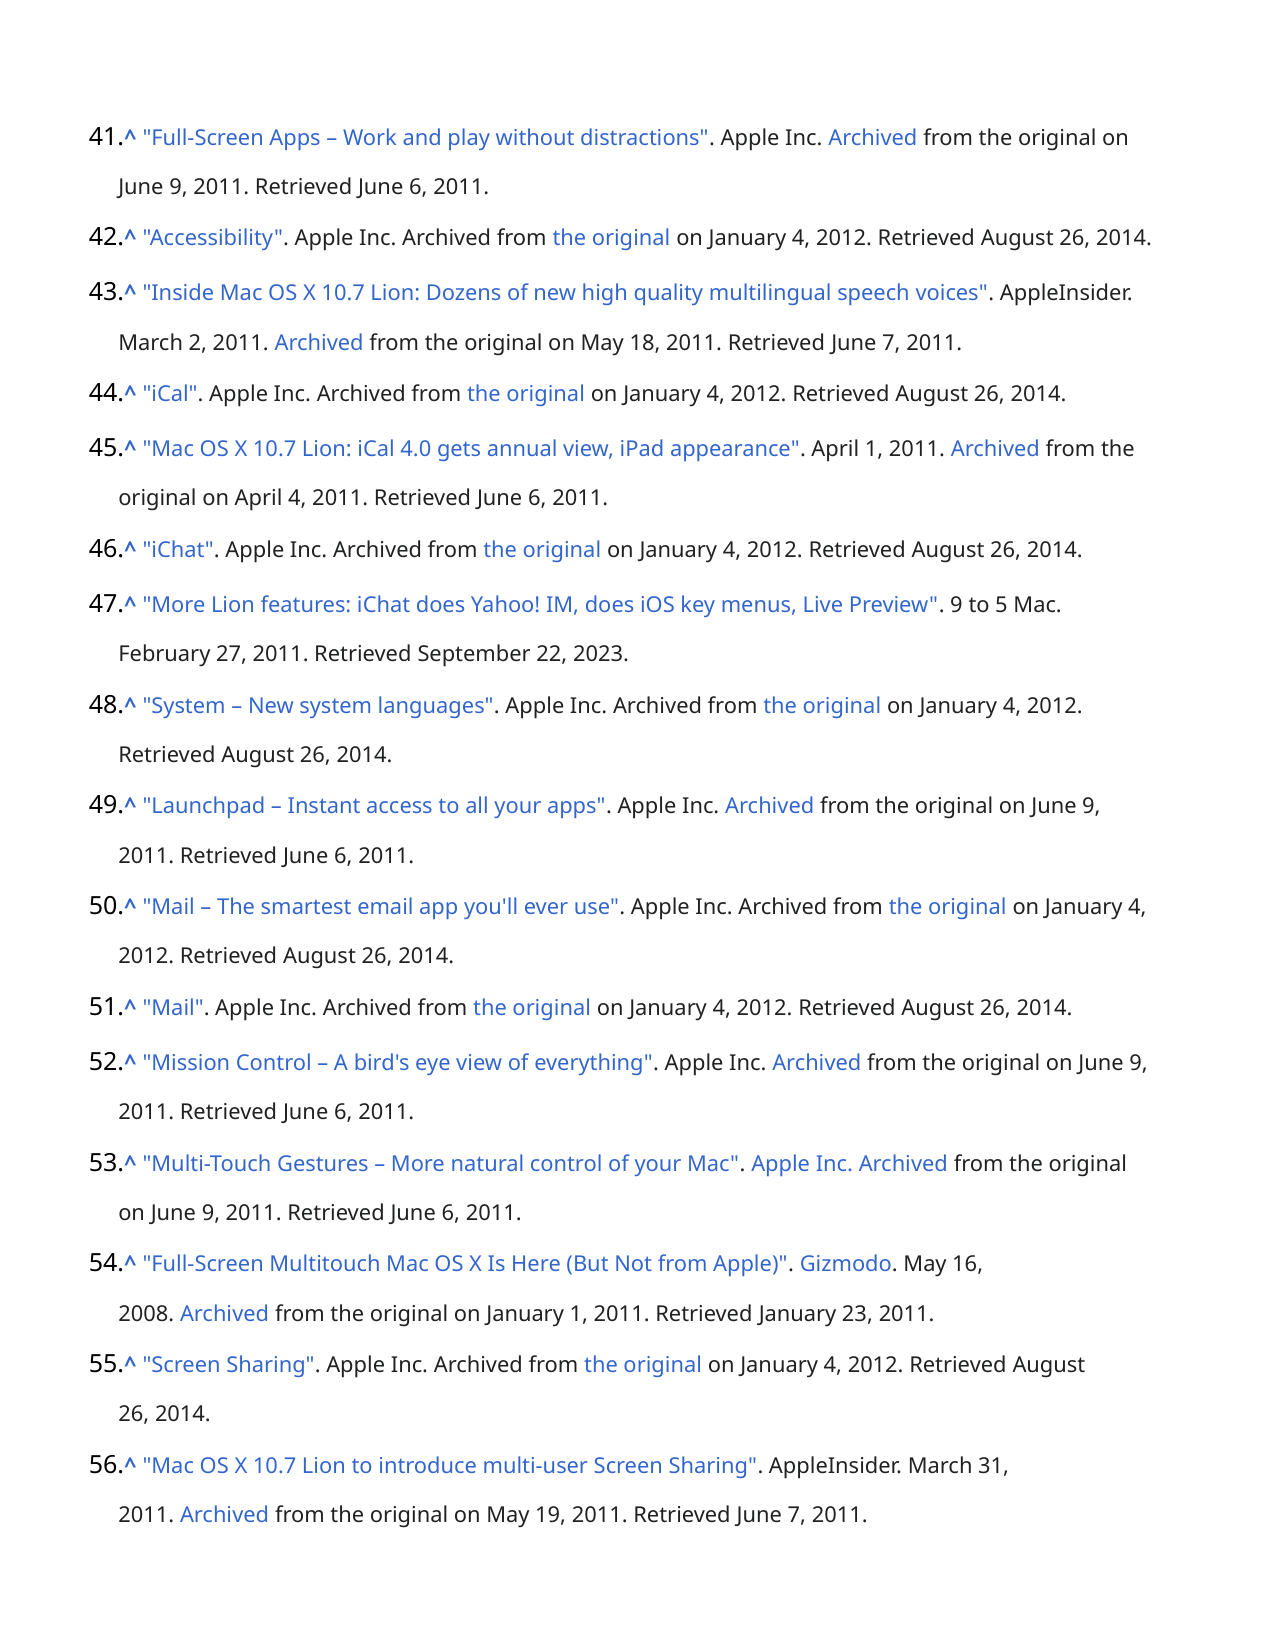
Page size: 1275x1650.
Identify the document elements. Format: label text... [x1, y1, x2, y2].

list ^ "Inside Mac OS X 10.7 Lion: Dozens of new high quality multilingual speech voices". AppleInsider. March 2, 2011. Archived from the original on May 18, 2011. Retrieved June 7, 2011. [118, 274, 1157, 356]
list ^ "Multi-Touch Gestures – More natural control of your Mac". Apple Inc. Archived from the original on June 9, 2011. Retrieved June 6, 2011. [118, 1144, 1157, 1227]
list ^ "Mail – The smartest email app you'll ever use". Apple Inc. Archived from the original on January 4, 2012. Retrieved August 26, 2014. [118, 888, 1157, 970]
list ^ "System – New system languages". Apple Inc. Archived from the original on January 4, 2012. Retrieved August 26, 2014. [118, 686, 1157, 769]
list ^ "Mail". Apple Inc. Archived from the original on January 4, 2012. Retrieved August 26, 2014. [118, 988, 1157, 1023]
list ^ "Mission Control – A bird's eye view of everything". Apple Inc. Archived from the original on June 9, 2011. Retrieved June 6, 2011. [118, 1044, 1157, 1126]
list ^ "More Lion features: iChat does Yahoo! IM, does iOS key menus, Live Preview". 9 to 5 Mac. February 27, 2011. Retrieved September 22, 2023. [118, 586, 1157, 668]
list ^ "iCal". Apple Inc. Archived from the original on January 4, 2012. Retrieved August 26, 2014. [118, 375, 1157, 409]
list ^ "Launchpad – Instant access to all your apps". Apple Inc. Archived from the original on June 9, 2011. Retrieved June 6, 2011. [118, 787, 1157, 869]
list ^ "Full-Screen Apps – Work and play without distractions". Apple Inc. Archived from the original on June 9, 2011. Retrieved June 6, 2011. [118, 118, 1157, 200]
list ^ "Accessibility". Apple Inc. Archived from the original on January 4, 2012. Retrieved August 26, 2014. [118, 219, 1157, 253]
list ^ "iChat". Apple Inc. Archived from the original on January 4, 2012. Retrieved August 26, 2014. [118, 531, 1157, 564]
list ^ "Full-Screen Multitouch Mac OS X Is Here (But Not from Apple)". Gizmodo. May 16, 2008. Archived from the original on January 1, 2011. Retrieved January 23, 2011. [118, 1245, 1157, 1327]
list ^ "Mac OS X 10.7 Lion to introduce multi-user Screen Sharing". AppleInsider. March 31, 2011. Archived from the original on May 19, 2011. Retrieved June 7, 2011. [118, 1447, 1157, 1529]
list ^ "Screen Sharing". Apple Inc. Archived from the original on January 4, 2012. Retrieved August 26, 2014. [118, 1346, 1157, 1428]
list ^ "Mac OS X 10.7 Lion: iCal 4.0 gets annual view, iPad appearance". April 1, 2011. Archived from the original on April 4, 2011. Retrieved June 6, 2011. [118, 430, 1157, 512]
